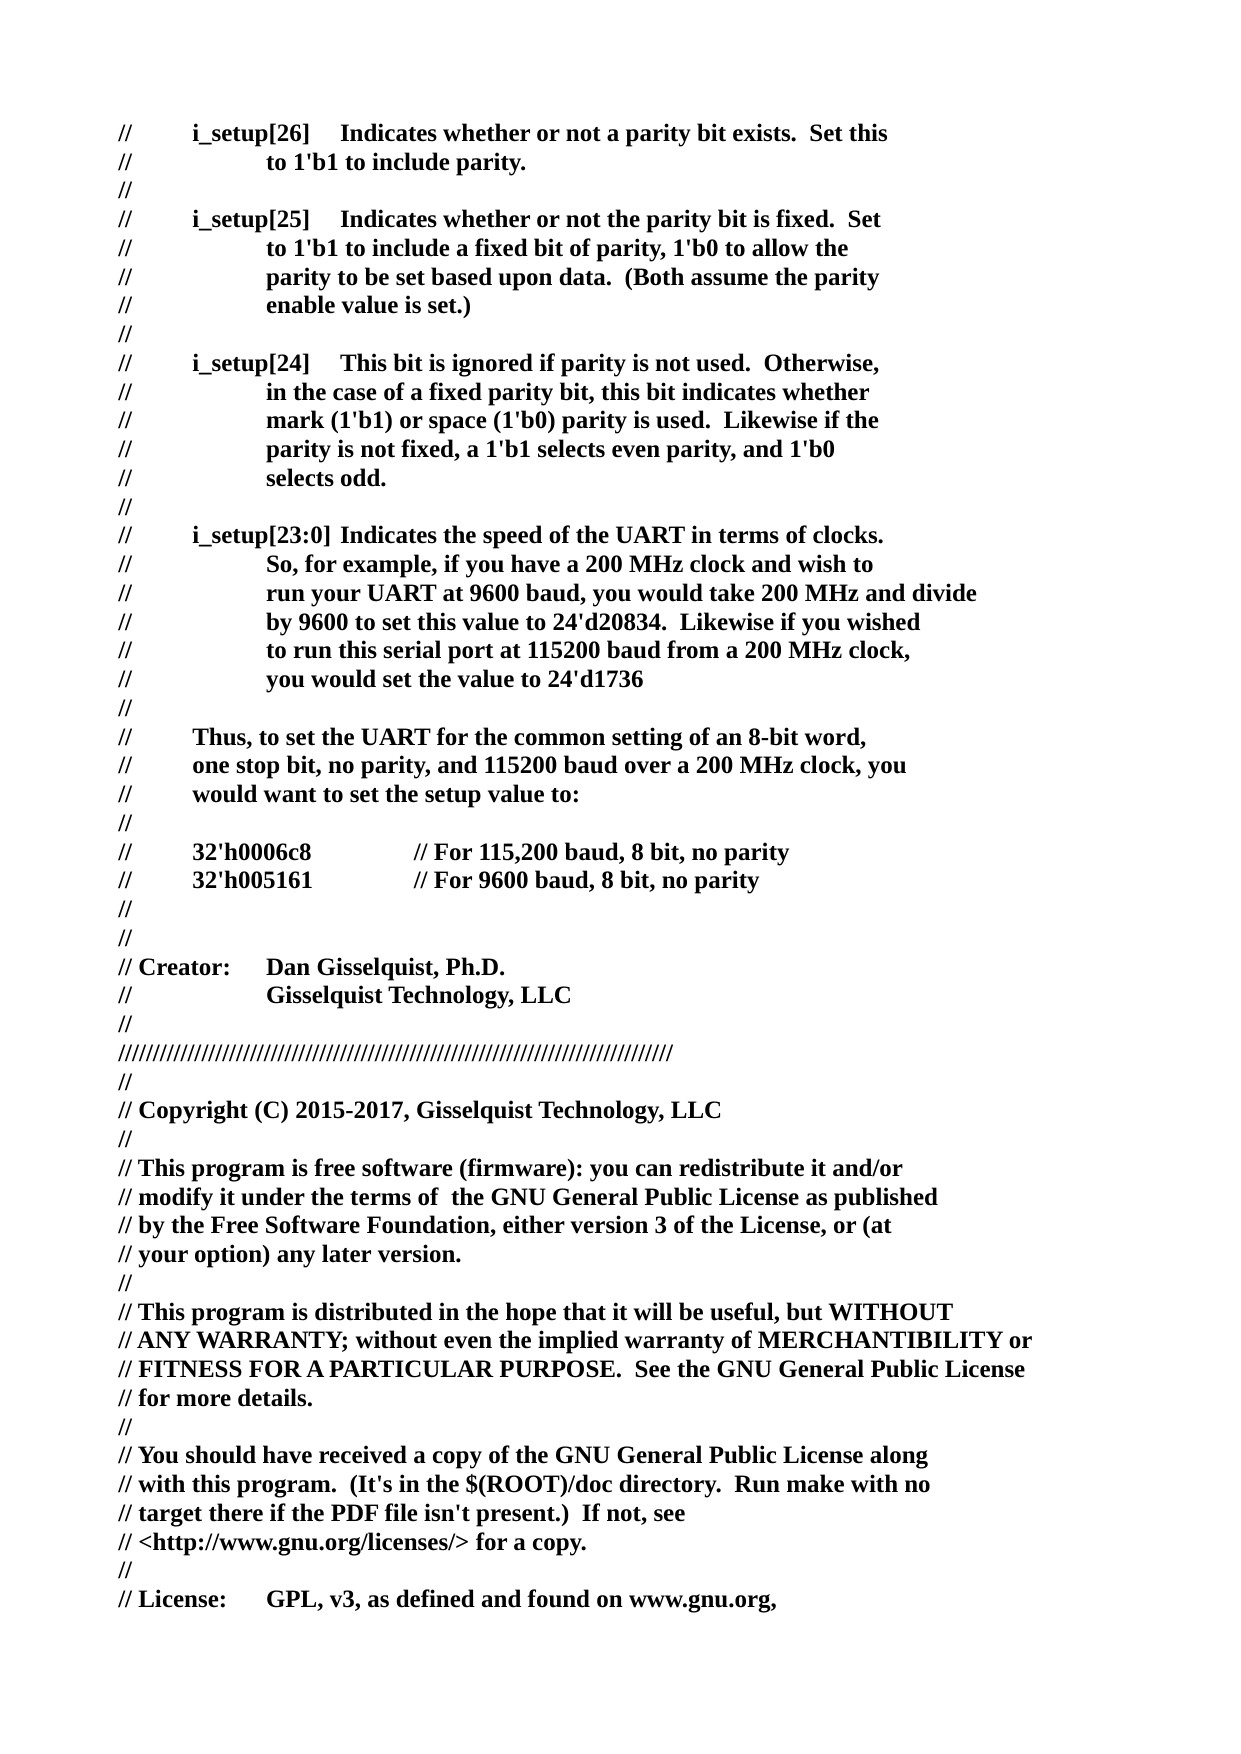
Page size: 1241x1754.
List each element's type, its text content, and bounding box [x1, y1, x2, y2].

text // i_setup[23:0] Indicates the speed of the UART in terms of clocks. [118, 521, 1122, 549]
text // by 9600 to set this value to 24'd20834. Likewise if you wished [118, 607, 1122, 636]
text // you would set the value to 24'd1736 [118, 664, 1122, 693]
text // would want to set the setup value to: [118, 779, 1122, 808]
text // parity is not fixed, a 1'b1 selects even parity, and 1'b0 [118, 434, 1122, 463]
text // <http://www.gnu.org/licenses/> for a copy. [118, 1527, 1122, 1556]
text // [118, 693, 1122, 722]
text // License: GPL, v3, as defined and found on www.gnu.org, [118, 1584, 1122, 1613]
text // your option) any later version. [118, 1239, 1122, 1268]
text // [118, 492, 1122, 521]
text // to run this serial port at 115200 baud from a 200 MHz clock, [118, 636, 1122, 664]
text // one stop bit, no parity, and 115200 baud over a 200 MHz clock, you [118, 751, 1122, 779]
text // [118, 1124, 1122, 1153]
text // You should have received a copy of the GNU General Public License along [118, 1441, 1122, 1469]
text // parity to be set based upon data. (Both assume the parity [118, 262, 1122, 291]
text // to 1'b1 to include parity. [118, 147, 1122, 176]
text // enable value is set.) [118, 291, 1122, 319]
text // i_setup[25] Indicates whether or not the parity bit is fixed. Set [118, 204, 1122, 233]
text // selects odd. [118, 463, 1122, 492]
text // ANY WARRANTY; without even the implied warranty of MERCHANTIBILITY or [118, 1326, 1122, 1354]
text // with this program. (It's in the $(ROOT)/doc directory. Run make with no [118, 1469, 1122, 1498]
text // [118, 1268, 1122, 1297]
text // [118, 1412, 1122, 1441]
text // run your UART at 9600 baud, you would take 200 MHz and divide [118, 578, 1122, 607]
text // for more details. [118, 1383, 1122, 1412]
text // modify it under the terms of the GNU General Public License as published [118, 1182, 1122, 1211]
text // by the Free Software Foundation, either version 3 of the License, or (at [118, 1211, 1122, 1239]
text // 32'h0006c8 // For 115,200 baud, 8 bit, no parity [118, 837, 1122, 866]
text // [118, 923, 1122, 952]
text // [118, 1556, 1122, 1584]
text // target there if the PDF file isn't present.) If not, see [118, 1498, 1122, 1527]
text //////////////////////////////////////////////////////////////////////////////// [118, 1038, 1122, 1067]
text // 32'h005161 // For 9600 baud, 8 bit, no parity [118, 866, 1122, 894]
text // Creator: Dan Gisselquist, Ph.D. [118, 952, 1122, 981]
text // [118, 894, 1122, 923]
text // So, for example, if you have a 200 MHz clock and wish to [118, 549, 1122, 578]
text // Copyright (C) 2015-2017, Gisselquist Technology, LLC [118, 1096, 1122, 1124]
text // to 1'b1 to include a fixed bit of parity, 1'b0 to allow the [118, 233, 1122, 262]
text // i_setup[26] Indicates whether or not a parity bit exists. Set this [118, 118, 1122, 147]
text // in the case of a fixed parity bit, this bit indicates whether [118, 377, 1122, 406]
text // [118, 1067, 1122, 1096]
text // [118, 808, 1122, 837]
text // [118, 176, 1122, 204]
text // FITNESS FOR A PARTICULAR PURPOSE. See the GNU General Public License [118, 1354, 1122, 1383]
text // This program is free software (firmware): you can redistribute it and/or [118, 1153, 1122, 1182]
text // [118, 1009, 1122, 1038]
text // i_setup[24] This bit is ignored if parity is not used. Otherwise, [118, 348, 1122, 377]
text // Gisselquist Technology, LLC [118, 981, 1122, 1009]
text // Thus, to set the UART for the common setting of an 8-bit word, [118, 722, 1122, 751]
text // mark (1'b1) or space (1'b0) parity is used. Likewise if the [118, 406, 1122, 434]
text // This program is distributed in the hope that it will be useful, but WITHOUT [118, 1297, 1122, 1326]
text // [118, 319, 1122, 348]
